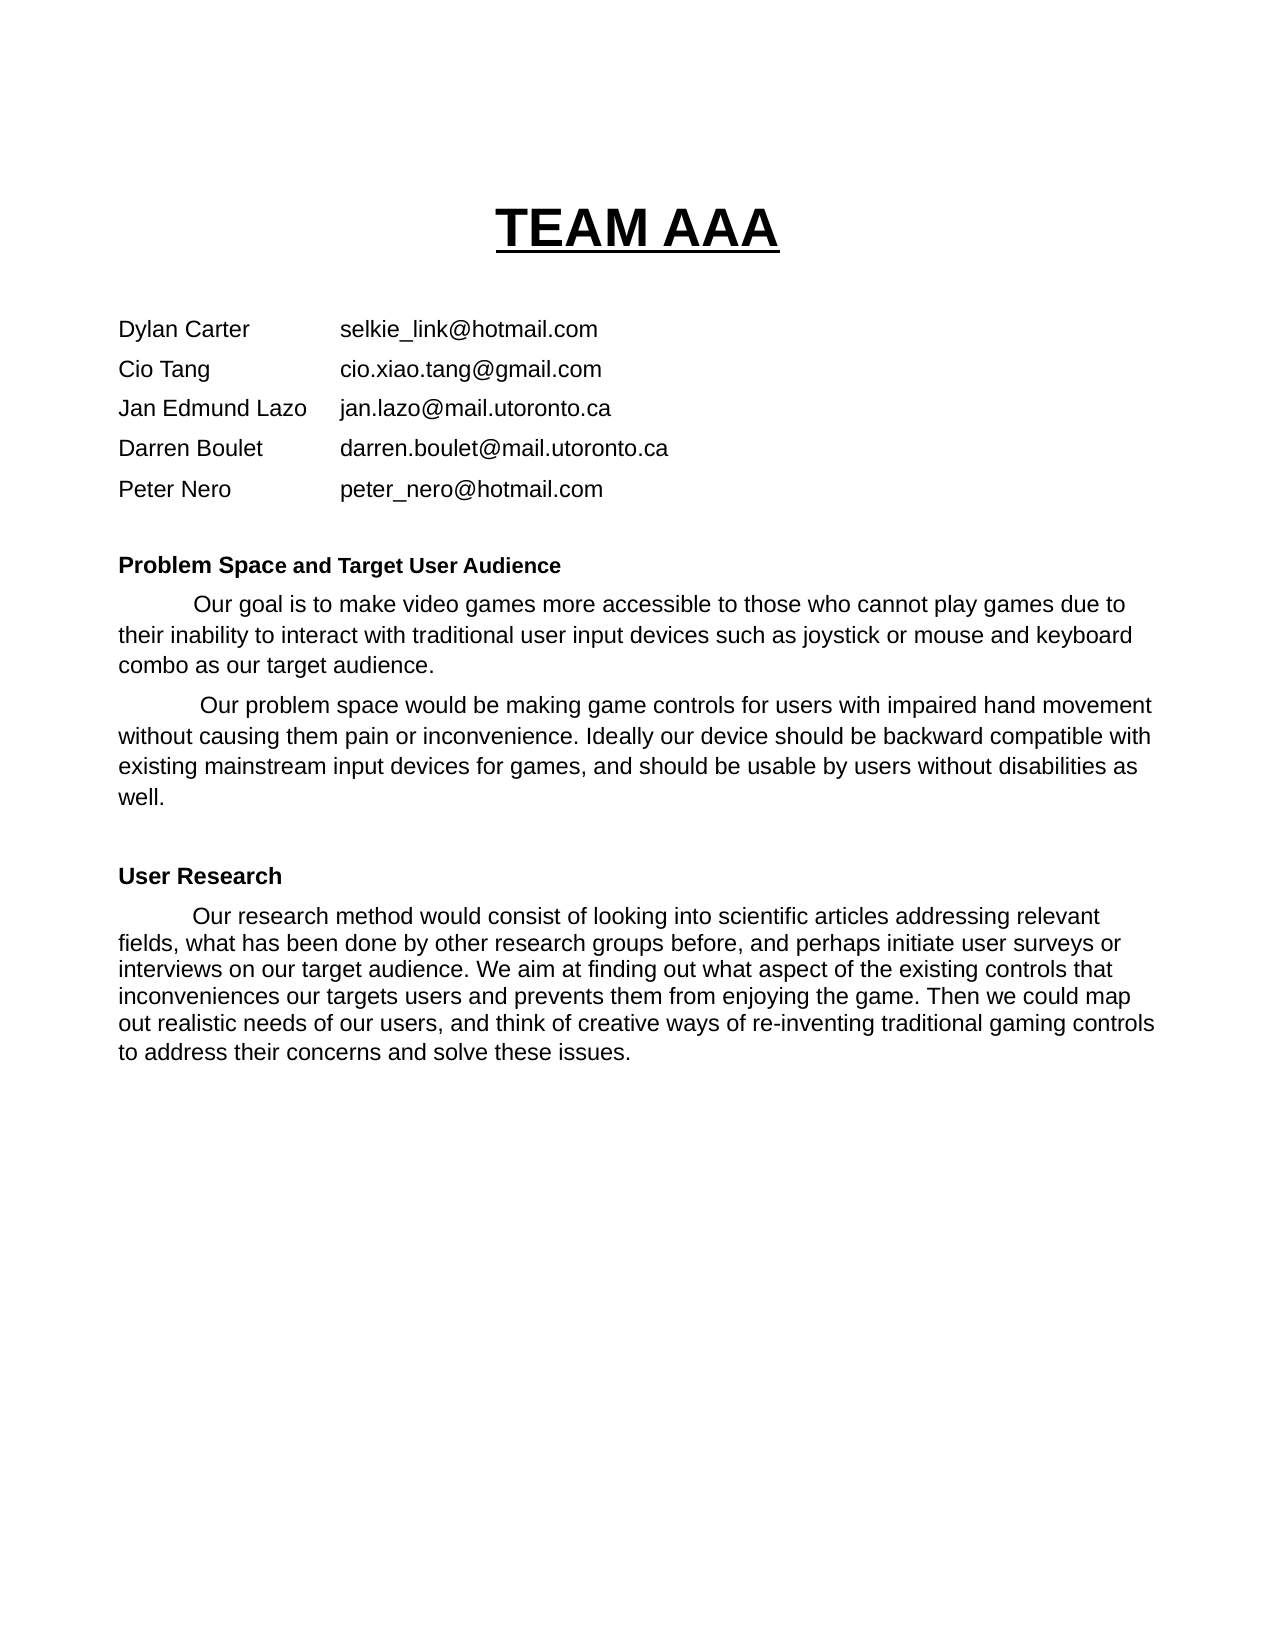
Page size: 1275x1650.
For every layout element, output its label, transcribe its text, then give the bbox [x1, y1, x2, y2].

text Problem Space and Target User Audience [118, 551, 1157, 578]
text Our goal is to make video games more accessible to those who cannot play games due to their inability to interact with traditional user input devices such as joystick or mouse and keyboard combo as our target audience. [118, 591, 1157, 679]
text Our problem space would be making game controls for users with impaired hand movement without causing them pain or inconvenience. Ideally our device should be backward compatible with existing mainstream input devices for games, and should be usable by users without disabilities as well. [118, 692, 1157, 810]
text Dylan Carter selkie_link@hotmail.com [118, 316, 1157, 342]
text Darren Boulet darren.boulet@mail.utoronto.ca [118, 434, 1157, 461]
text Our research method would consist of looking into scientific articles addressing relevant fields, what has been done by other research groups before, and perhaps initiate user surveys or interviews on our target audience. We aim at finding out what aspect of the existing controls that inconveniences our targets users and prevents them from enjoying the game. Then we could map out realistic needs of our users, and think of creative ways of re-inventing traditional gaming controls to address their concerns and solve these issues. [118, 902, 1157, 1065]
text TEAM AAA [118, 196, 1157, 258]
text User Research [118, 863, 1157, 889]
text Jan Edmund Lazo jan.lazo@mail.utoronto.ca [118, 395, 1157, 422]
text Peter Nero peter_nero@hotmail.com [118, 474, 1157, 503]
text Cio Tang cio.xiao.tang@gmail.com [118, 355, 1157, 382]
